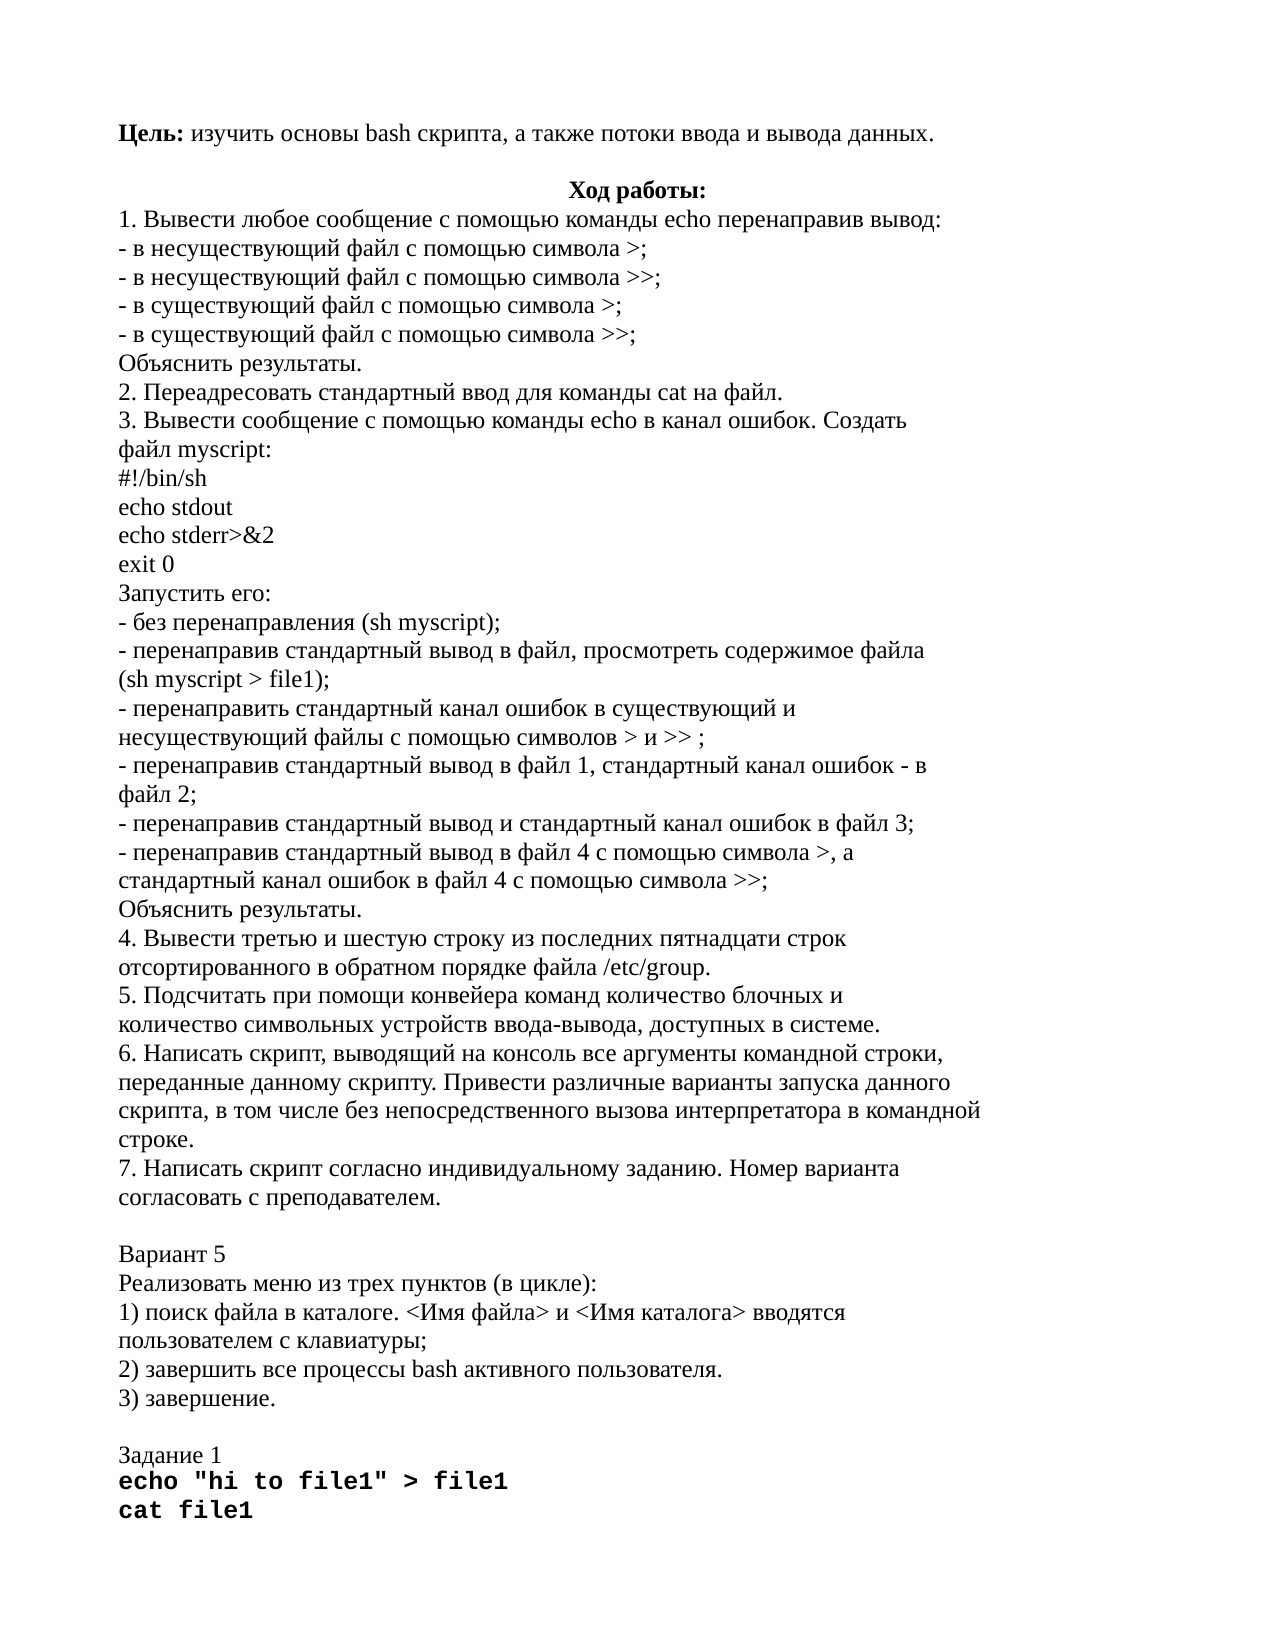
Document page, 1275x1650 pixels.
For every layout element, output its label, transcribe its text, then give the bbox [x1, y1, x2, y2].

text количество символьных устройств ввода-вывода, доступных в системе. [118, 1009, 1157, 1038]
text Реализовать меню из трех пунктов (в цикле): [118, 1268, 1157, 1297]
text файл myscript: [118, 434, 1157, 463]
text - в несуществующий файл с помощью символа >; [118, 233, 1157, 262]
text Объяснить результаты. [118, 894, 1157, 923]
text Объяснить результаты. [118, 348, 1157, 377]
text 2) завершить все процессы bash активного пользователя. [118, 1354, 1157, 1383]
text 2. Переадресовать стандартный ввод для команды cat на файл. [118, 377, 1157, 406]
text 3) завершение. [118, 1383, 1157, 1412]
text exit 0 [118, 549, 1157, 578]
text Цель: изучить основы bash скрипта, а также потоки ввода и вывода данных. [118, 118, 1157, 147]
text 7. Написать скрипт согласно индивидуальному заданию. Номер варианта [118, 1153, 1157, 1182]
text стандартный канал ошибок в файл 4 с помощью символа >>; [118, 866, 1157, 894]
text скрипта, в том числе без непосредственного вызова интерпретатора в командной [118, 1096, 1157, 1124]
text - перенаправив стандартный вывод в файл 4 с помощью символа >, а [118, 837, 1157, 866]
text согласовать с преподавателем. [118, 1182, 1157, 1211]
text файл 2; [118, 779, 1157, 808]
text #!/bin/sh [118, 463, 1157, 492]
text Задание 1 [118, 1440, 1157, 1469]
text echo stderr>&2 [118, 521, 1157, 549]
text несуществующий файлы с помощью символов > и >> ; [118, 722, 1157, 751]
text - без перенаправления (sh myscript); [118, 607, 1157, 636]
text 3. Вывести сообщение с помощью команды echo в канал ошибок. Создать [118, 406, 1157, 434]
text 1. Вывести любое сообщение с помощью команды echo перенаправив вывод: [118, 204, 1157, 233]
text - перенаправить стандартный канал ошибок в существующий и [118, 693, 1157, 722]
text - в существующий файл с помощью символа >>; [118, 319, 1157, 348]
text Ход работы: [118, 176, 1157, 204]
text строке. [118, 1124, 1157, 1153]
text Запустить его: [118, 578, 1157, 607]
text (sh myscript > file1); [118, 664, 1157, 693]
text 4. Вывести третью и шестую строку из последних пятнадцати строк [118, 923, 1157, 952]
text Вариант 5 [118, 1239, 1157, 1268]
text - в существующий файл с помощью символа >; [118, 291, 1157, 319]
text 5. Подсчитать при помощи конвейера команд количество блочных и [118, 981, 1157, 1009]
text - в несуществующий файл с помощью символа >>; [118, 262, 1157, 291]
text echo "hi to file1" > file1 [118, 1469, 1157, 1497]
text echo stdout [118, 492, 1157, 521]
text 6. Написать скрипт, выводящий на консоль все аргументы командной строки, [118, 1038, 1157, 1067]
text пользователем с клавиатуры; [118, 1326, 1157, 1354]
text 1) поиск файла в каталоге. <Имя файла> и <Имя каталога> вводятся [118, 1297, 1157, 1326]
text переданные данному скрипту. Привести различные варианты запуска данного [118, 1067, 1157, 1096]
text - перенаправив стандартный вывод и стандартный канал ошибок в файл 3; [118, 808, 1157, 837]
text - перенаправив стандартный вывод в файл, просмотреть содержимое файла [118, 636, 1157, 664]
text отсортированного в обратном порядке файла /etc/group. [118, 952, 1157, 981]
text - перенаправив стандартный вывод в файл 1, стандартный канал ошибок - в [118, 751, 1157, 779]
text cat file1 [118, 1497, 1157, 1526]
